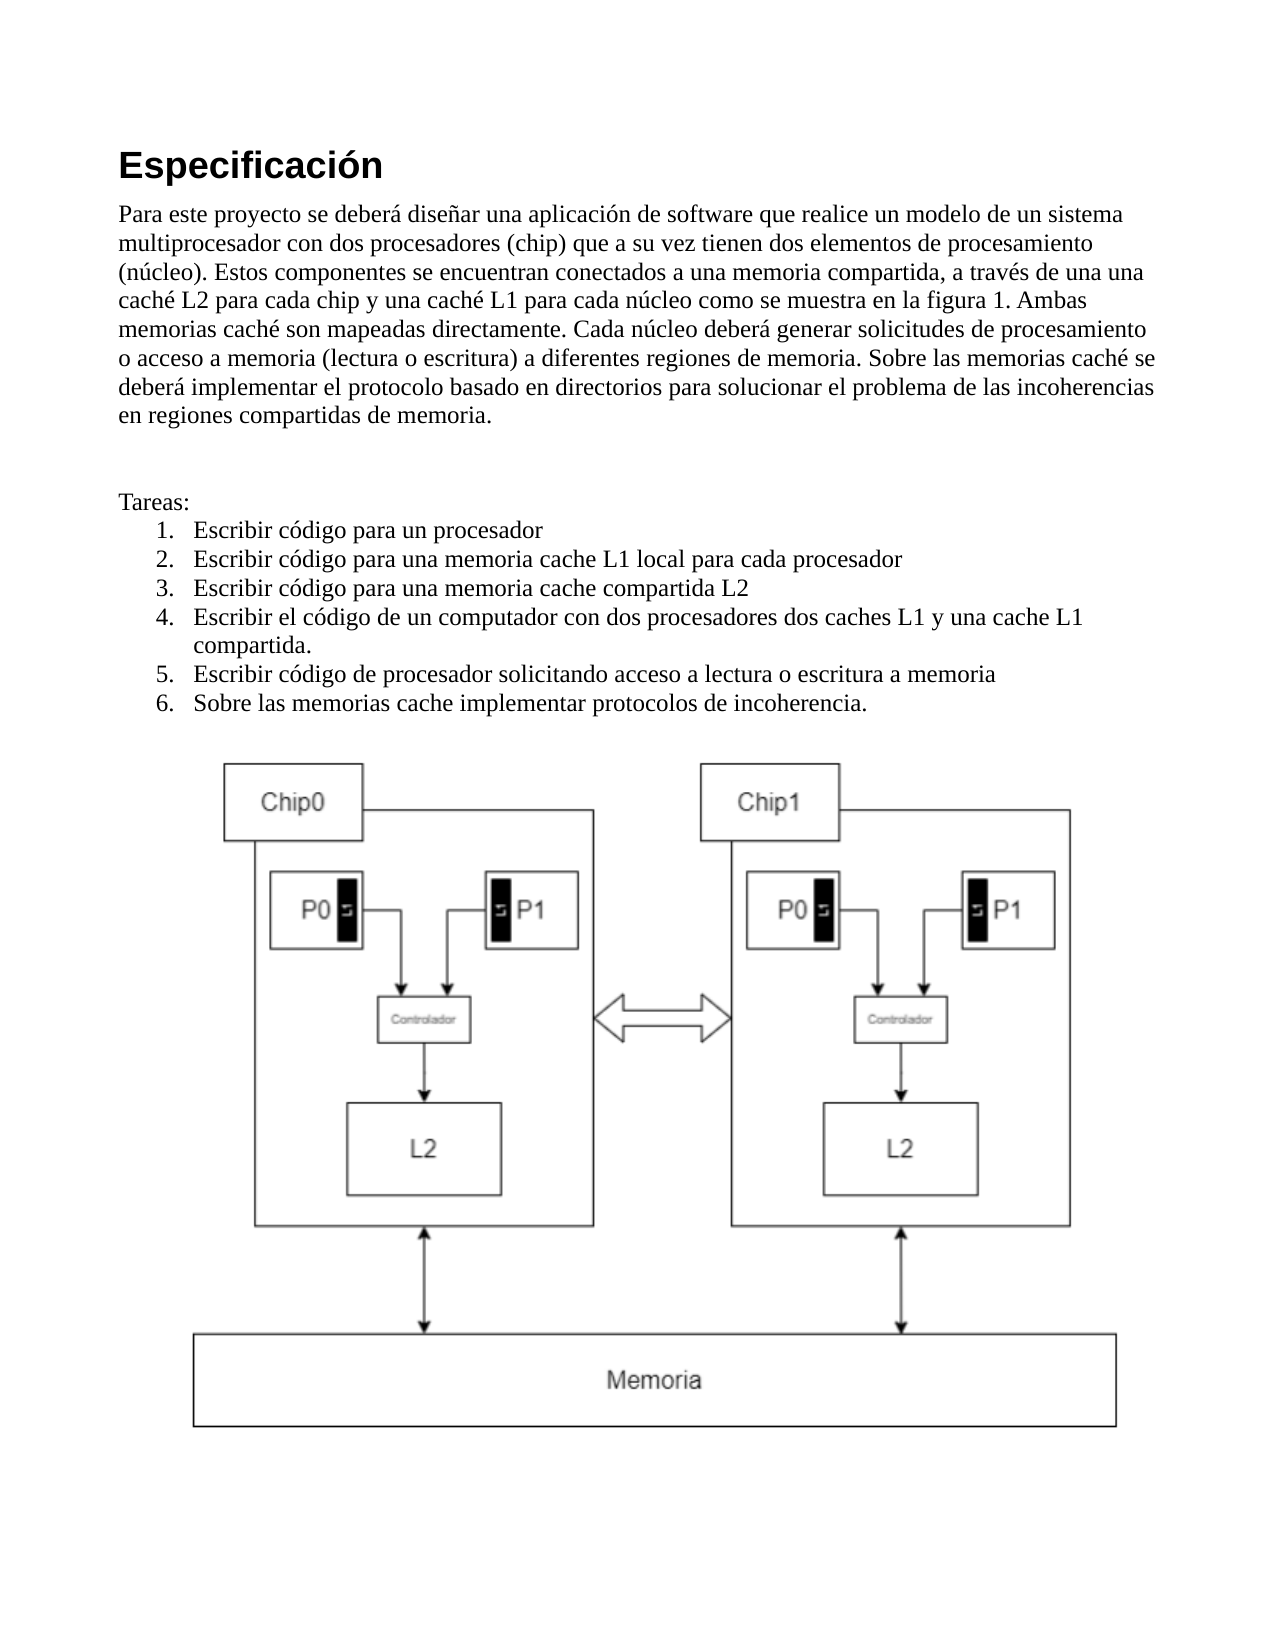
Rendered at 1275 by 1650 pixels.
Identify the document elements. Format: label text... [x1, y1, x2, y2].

list Escribir código de procesador solicitando acceso a lectura o escritura a memoria [156, 659, 1157, 688]
subtitle Especificación [118, 143, 1157, 187]
list Escribir código para una memoria cache compartida L2 [156, 573, 1157, 602]
list Escribir el código de un computador con dos procesadores dos caches L1 y una cache L1 compartida. [156, 602, 1157, 659]
list Escribir código para un procesador [156, 516, 1157, 544]
picture [118, 745, 1157, 1449]
list Escribir código para una memoria cache L1 local para cada procesador [156, 544, 1157, 573]
list Sobre las memorias cache implementar protocolos de incoherencia. [156, 688, 1157, 717]
text Para este proyecto se deberá diseñar una aplicación de software que realice un modelo de un sistema multiprocesador con dos procesadores (chip) que a su vez tienen dos elementos de procesamiento (núcleo). Estos componentes se encuentran conectados a una memoria compartida, a través de una una caché L2 para cada chip y una caché L1 para cada núcleo como se muestra en la figura 1. Ambas memorias caché son mapeadas directamente. Cada núcleo deberá generar solicitudes de procesamiento o acceso a memoria (lectura o escritura) a diferentes regiones de memoria. Sobre las memorias caché se deberá implementar el protocolo basado en directorios para solucionar el problema de las incoherencias en regiones compartidas de memoria. [118, 199, 1157, 429]
text Tareas: [118, 487, 1157, 516]
